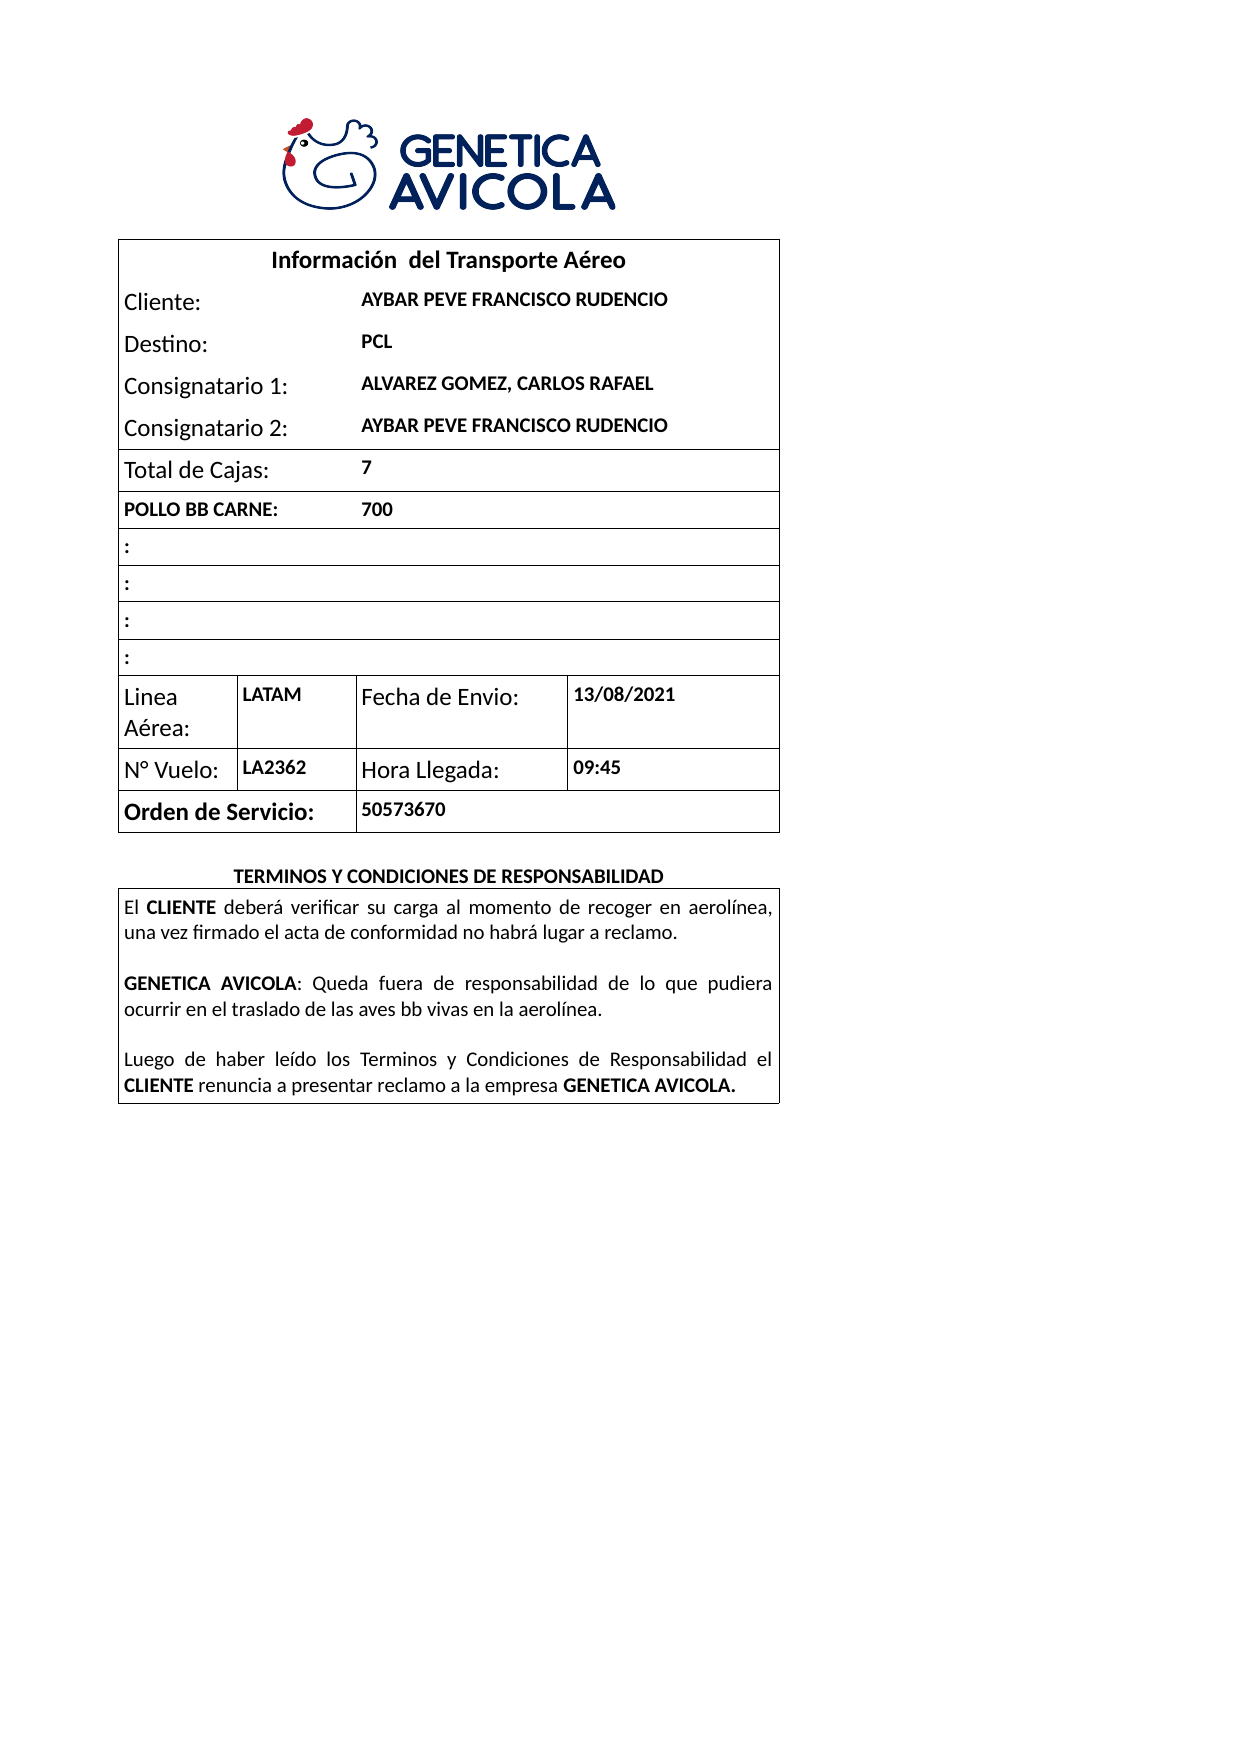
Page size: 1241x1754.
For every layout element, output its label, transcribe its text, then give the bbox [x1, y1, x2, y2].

table_cell ALVAREZ GOMEZ, CARLOS RAFAEL [356, 365, 779, 406]
table_cell : [119, 529, 356, 564]
table_cell 13/08/2021 [568, 676, 779, 748]
table_cell 50573670 [357, 791, 779, 832]
table_cell : [119, 602, 356, 638]
table_header Información del Transporte Aéreo [119, 240, 779, 281]
table_cell LATAM [238, 676, 356, 748]
table_cell TERMINOS Y CONDICIONES DE RESPONSABILIDAD [118, 833, 779, 888]
table_cell AYBAR PEVE FRANCISCO RUDENCIO [356, 281, 779, 322]
table_cell 09:45 [568, 749, 779, 790]
table_cell : [119, 640, 356, 675]
table_cell Consignatario 2: [119, 406, 356, 448]
table_cell [356, 529, 779, 564]
table_cell Destino: [119, 323, 356, 364]
table_cell Consignatario 1: [119, 365, 356, 406]
table_cell N° Vuelo: [119, 749, 237, 790]
table_cell Hora Llegada: [357, 749, 567, 790]
table_cell Fecha de Envio: [357, 676, 567, 748]
table_cell [356, 602, 779, 638]
table_cell PCL [356, 323, 779, 364]
table_cell [356, 566, 779, 601]
table_cell Orden de Servicio: [119, 791, 356, 832]
table_cell 700 [356, 492, 779, 527]
table_cell El CLIENTE deberá verificar su carga al momento de recoger en aerolínea, una vez firmado el acta de conformidad no habrá lugar a reclamo. GENETICA AVICOLA: Queda fuera de responsabilidad de lo que pudiera ocurrir en el traslado de las aves bb vivas en la aerolínea. Luego de haber leído los Terminos y Condiciones de Responsabilidad el CLIENTE renuncia a presentar reclamo a la empresa GENETICA AVICOLA. [119, 889, 779, 1103]
table_cell [356, 640, 779, 675]
table_cell 7 [356, 450, 779, 491]
table_cell AYBAR PEVE FRANCISCO RUDENCIO [356, 406, 779, 448]
table_cell Linea Aérea: [119, 676, 237, 748]
picture [282, 118, 616, 210]
table_cell POLLO BB CARNE: [119, 492, 356, 527]
table_cell : [119, 566, 356, 601]
table_cell Total de Cajas: [119, 450, 356, 491]
table_cell Cliente: [119, 281, 356, 322]
table_cell LA2362 [238, 749, 356, 790]
